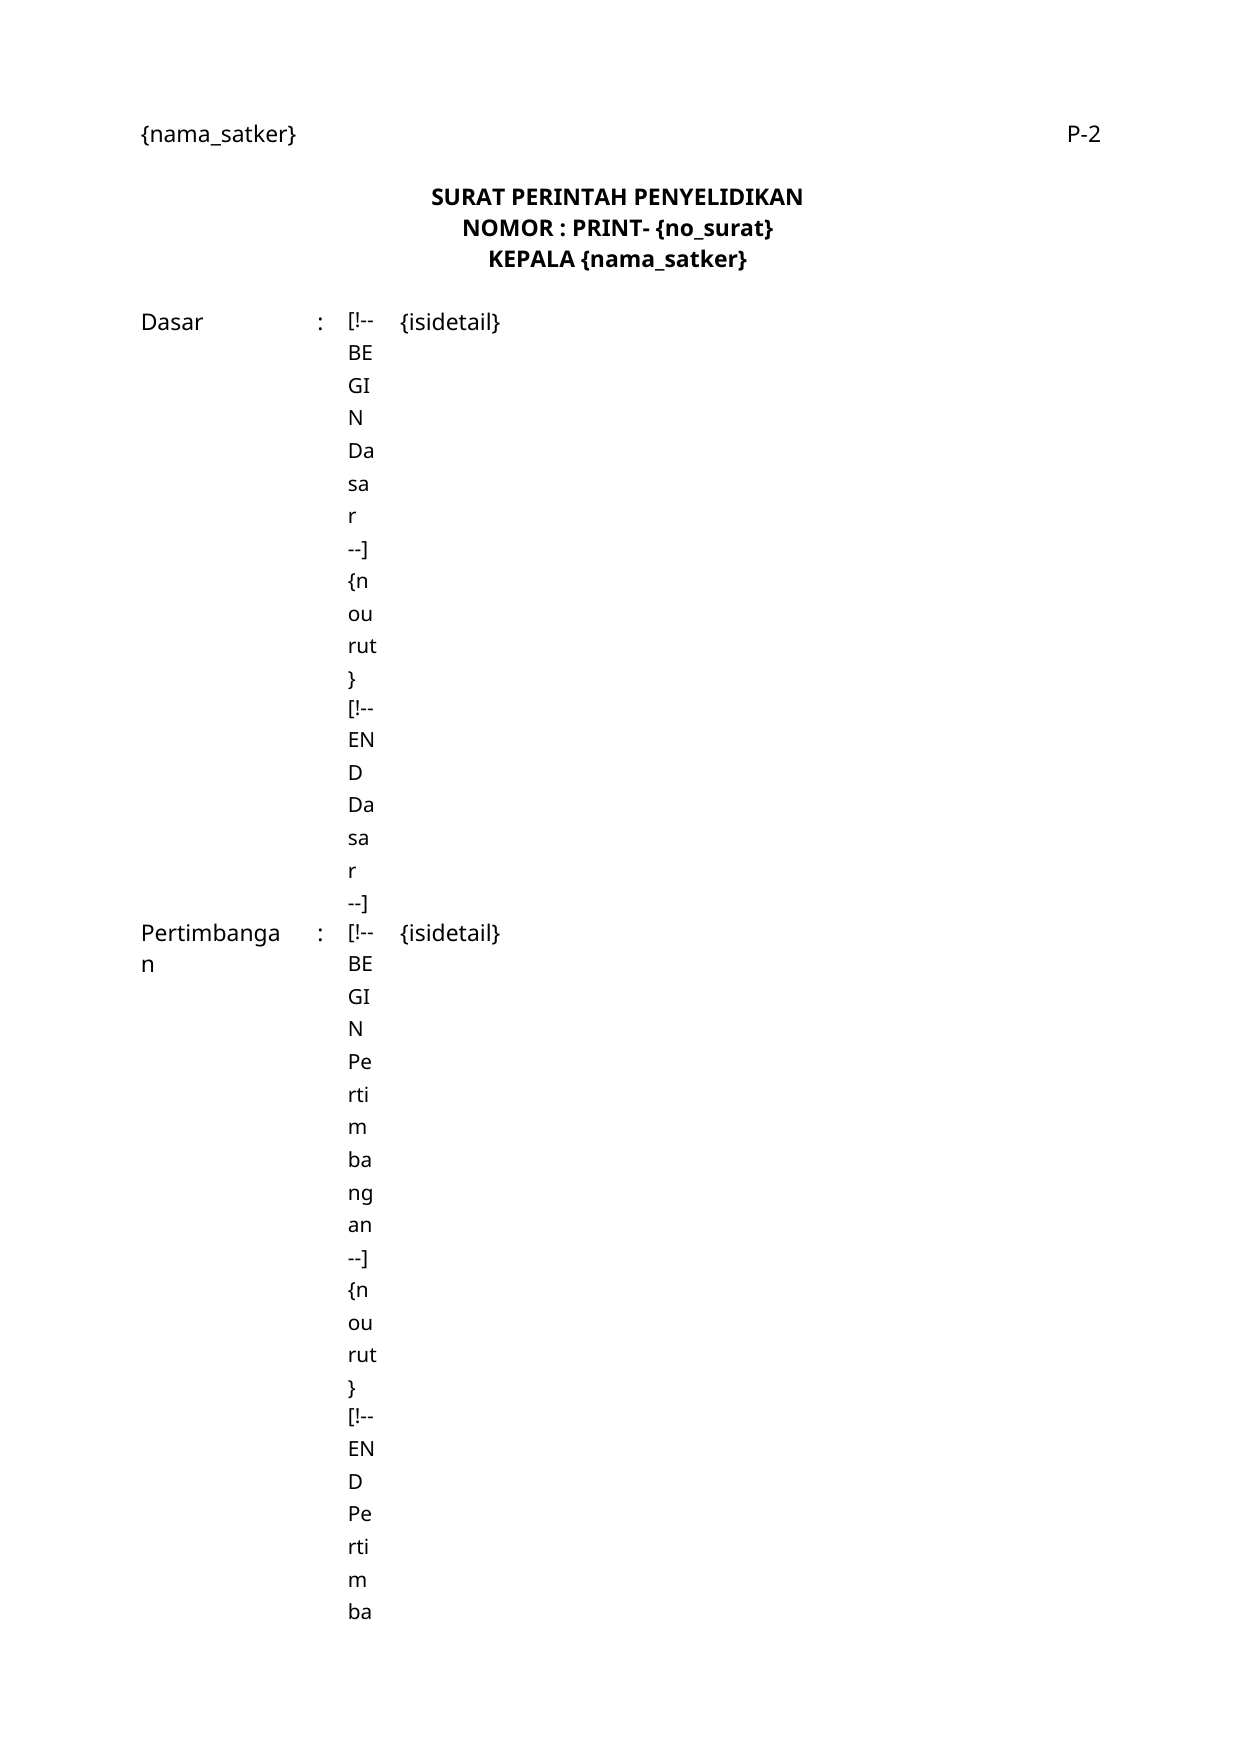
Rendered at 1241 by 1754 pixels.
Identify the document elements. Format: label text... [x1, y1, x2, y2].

table_cell [!-- END Pertimba [336, 1402, 389, 1626]
table_cell [389, 693, 1111, 917]
table_header {isidetail} [389, 306, 1111, 693]
table_cell Pertimbangan [129, 917, 306, 1402]
table_header : [306, 306, 336, 693]
table_cell [!-- END Dasar --] [336, 693, 389, 917]
table_cell {isidetail} [389, 917, 1111, 1402]
table_cell NOMOR : PRINT- {no_surat} [118, 212, 1117, 243]
table_cell : [306, 917, 336, 1402]
table_header P-2 [912, 118, 1112, 149]
table_header [!-- BEGIN Dasar --]{nourut} [336, 306, 389, 693]
table_cell SURAT PERINTAH PENYELIDIKAN [118, 181, 1117, 212]
table_header {nama_satker} [129, 118, 853, 149]
table_cell [!-- BEGIN Pertimbangan --]{nourut} [336, 917, 389, 1402]
table_cell [306, 693, 336, 917]
table_cell [389, 1402, 1111, 1626]
table_header Dasar [129, 306, 306, 693]
table_header [853, 118, 912, 149]
table_cell KEPALA {nama_satker} [118, 243, 1117, 274]
table_cell [1111, 306, 1117, 1626]
table_cell [306, 1402, 336, 1626]
table_cell [129, 693, 306, 917]
table_header [118, 118, 1117, 181]
table_cell [118, 274, 1117, 306]
table_cell [129, 1402, 306, 1626]
table_cell [118, 306, 129, 1626]
